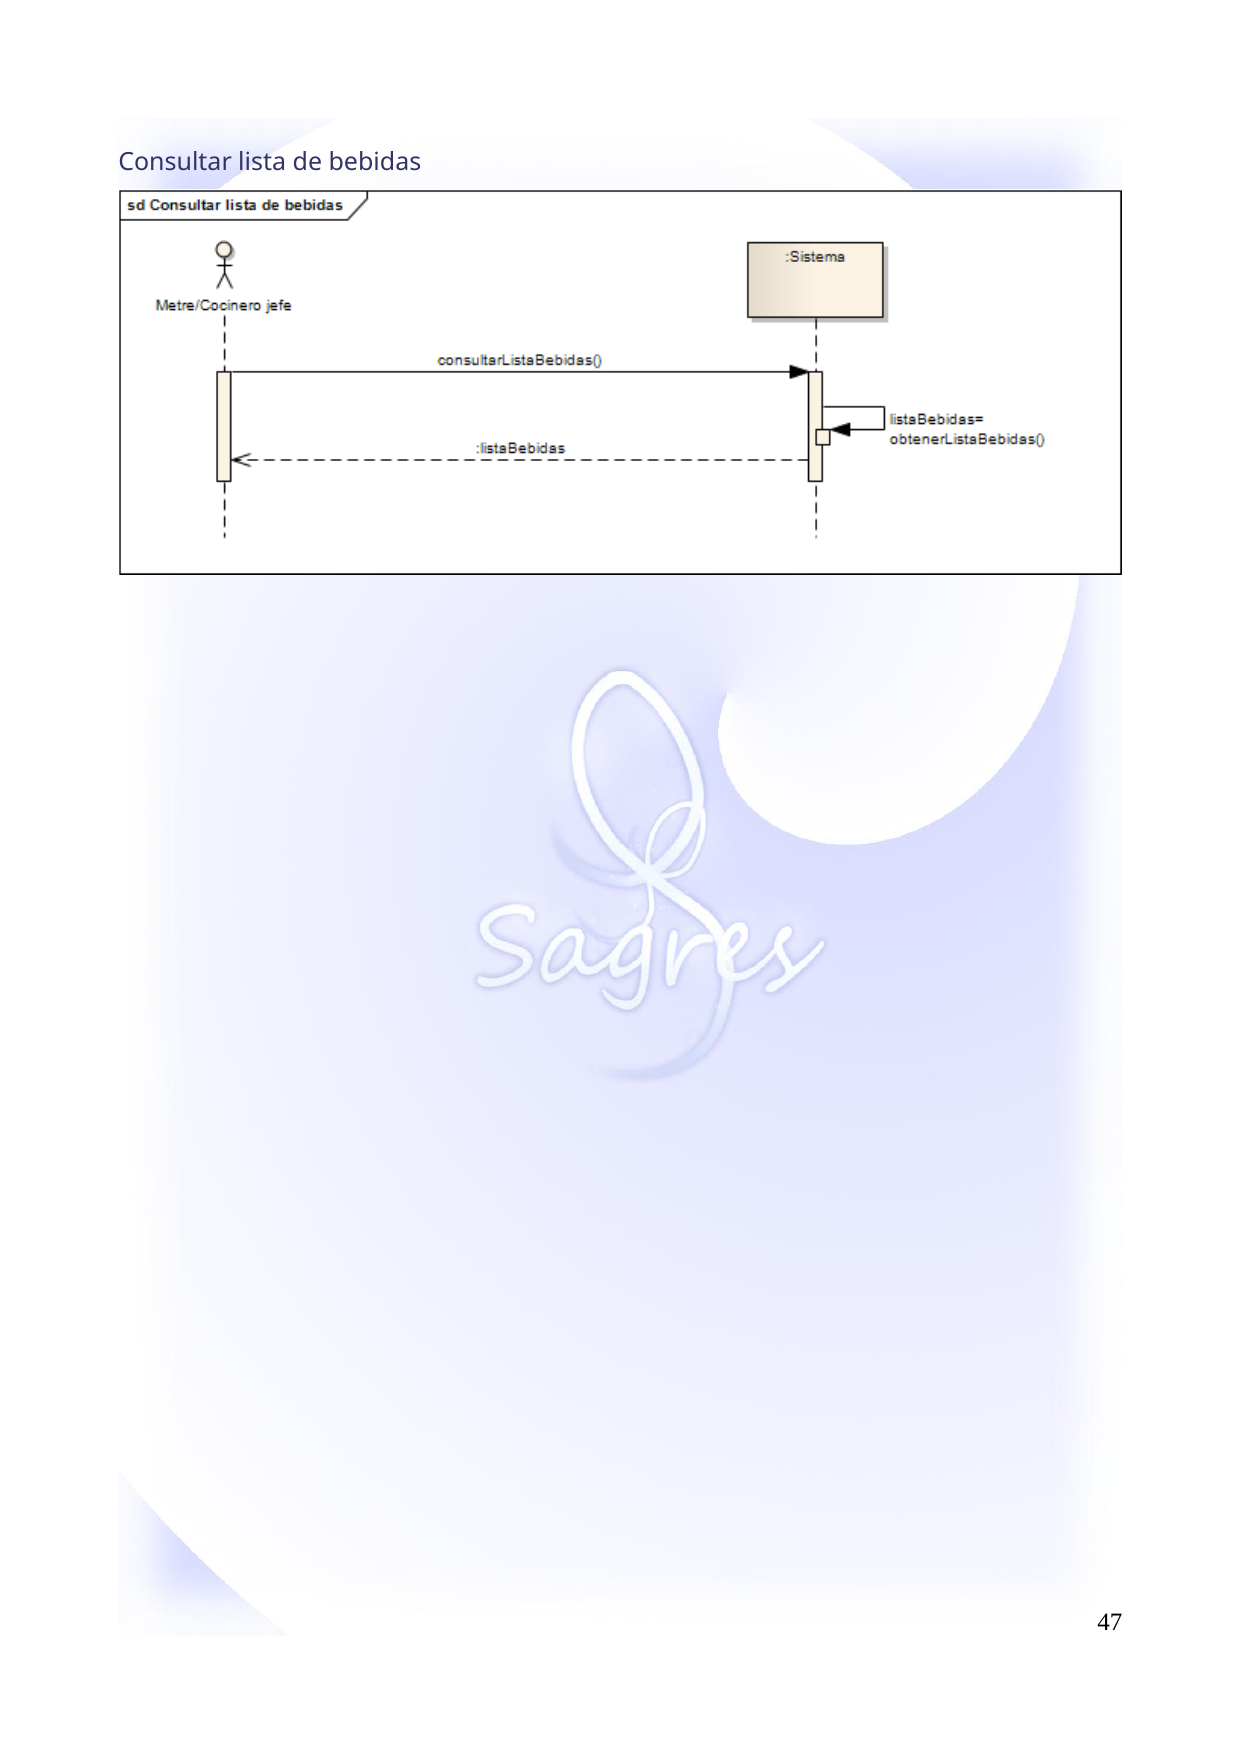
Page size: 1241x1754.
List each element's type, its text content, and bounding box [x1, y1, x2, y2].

subtitle Consultar lista de bebidas [118, 143, 1122, 177]
picture [118, 177, 1122, 1636]
picture [118, 118, 1122, 143]
